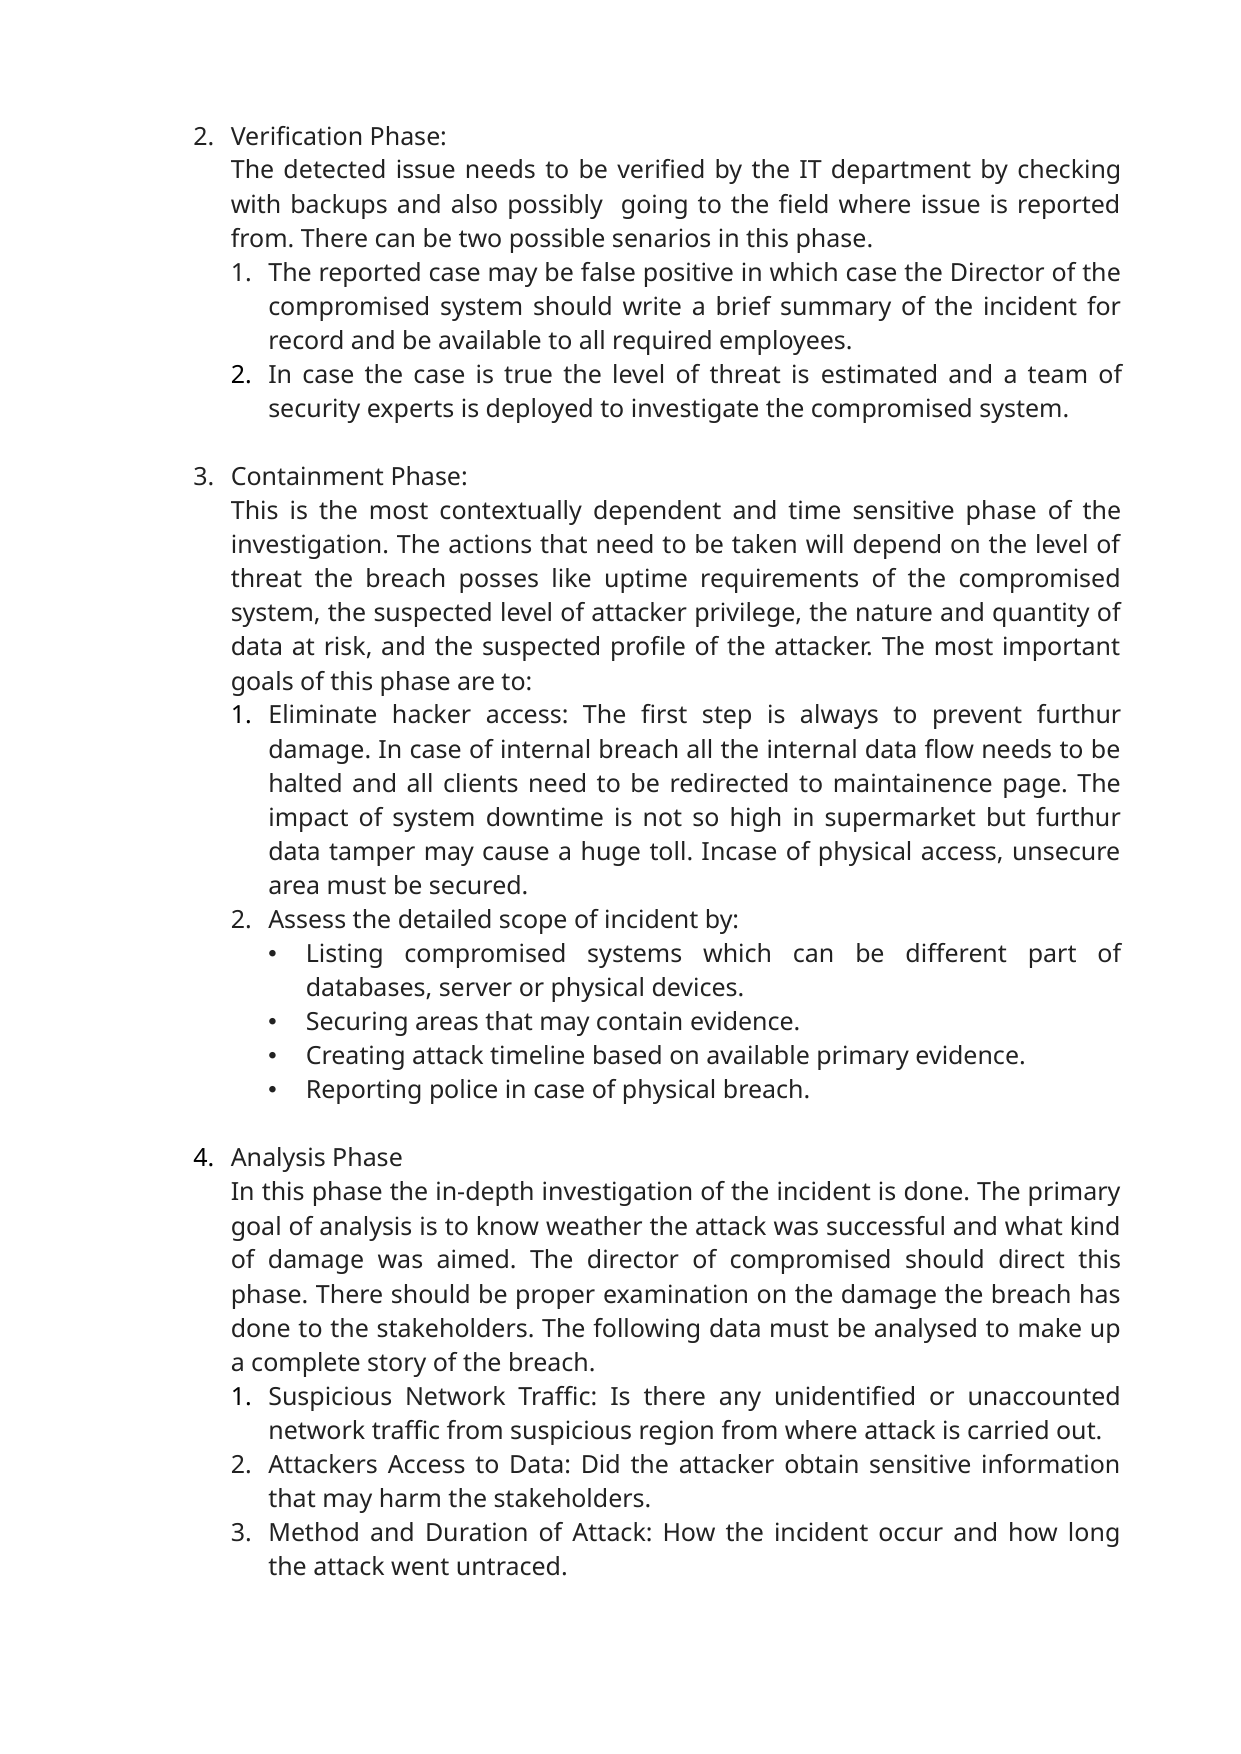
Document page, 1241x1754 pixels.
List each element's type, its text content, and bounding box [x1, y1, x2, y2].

list Securing areas that may contain evidence. [268, 1004, 1122, 1038]
list Creating attack timeline based on available primary evidence. [268, 1038, 1122, 1072]
list Method and Duration of Attack: How the incident occur and how long the attack went untraced. [231, 1515, 1122, 1583]
list Verification Phase: [193, 118, 1122, 152]
list The reported case may be false positive in which case the Director of the compromised system should write a brief summary of the incident for record and be available to all required employees. [231, 254, 1122, 357]
list Analysis Phase [193, 1140, 1122, 1174]
list Eliminate hacker access: The first step is always to prevent furthur damage. In case of internal breach all the internal data flow needs to be halted and all clients need to be redirected to maintainence page. The impact of system downtime is not so high in supermarket but furthur data tamper may cause a huge toll. Incase of physical access, unsecure area must be secured. [231, 697, 1122, 902]
list In this phase the in-depth investigation of the incident is done. The primary goal of analysis is to know weather the attack was successful and what kind of damage was aimed. The director of compromised should direct this phase. There should be proper examination on the damage the breach has done to the stakeholders. The following data must be analysed to make up a complete story of the breach. [193, 1174, 1122, 1378]
list Listing compromised systems which can be different part of databases, server or physical devices. [268, 936, 1122, 1004]
list Suspicious Network Traffic: Is there any unidentified or unaccounted network traffic from suspicious region from where attack is carried out. [231, 1378, 1122, 1447]
list Assess the detailed scope of incident by: [231, 902, 1122, 936]
list Attackers Access to Data: Did the attacker obtain sensitive information that may harm the stakeholders. [231, 1447, 1122, 1515]
list In case the case is true the level of threat is estimated and a team of security experts is deployed to investigate the compromised system. [231, 357, 1122, 425]
list This is the most contextually dependent and time sensitive phase of the investigation. The actions that need to be taken will depend on the level of threat the breach posses like uptime requirements of the compromised system, the suspected level of attacker privilege, the nature and quantity of data at risk, and the suspected profile of the attacker. The most important goals of this phase are to: [193, 493, 1122, 697]
list Reporting police in case of physical breach. [268, 1072, 1122, 1106]
list Containment Phase: [193, 459, 1122, 493]
list The detected issue needs to be verified by the IT department by checking with backups and also possibly going to the field where issue is reported from. There can be two possible senarios in this phase. [193, 152, 1122, 254]
